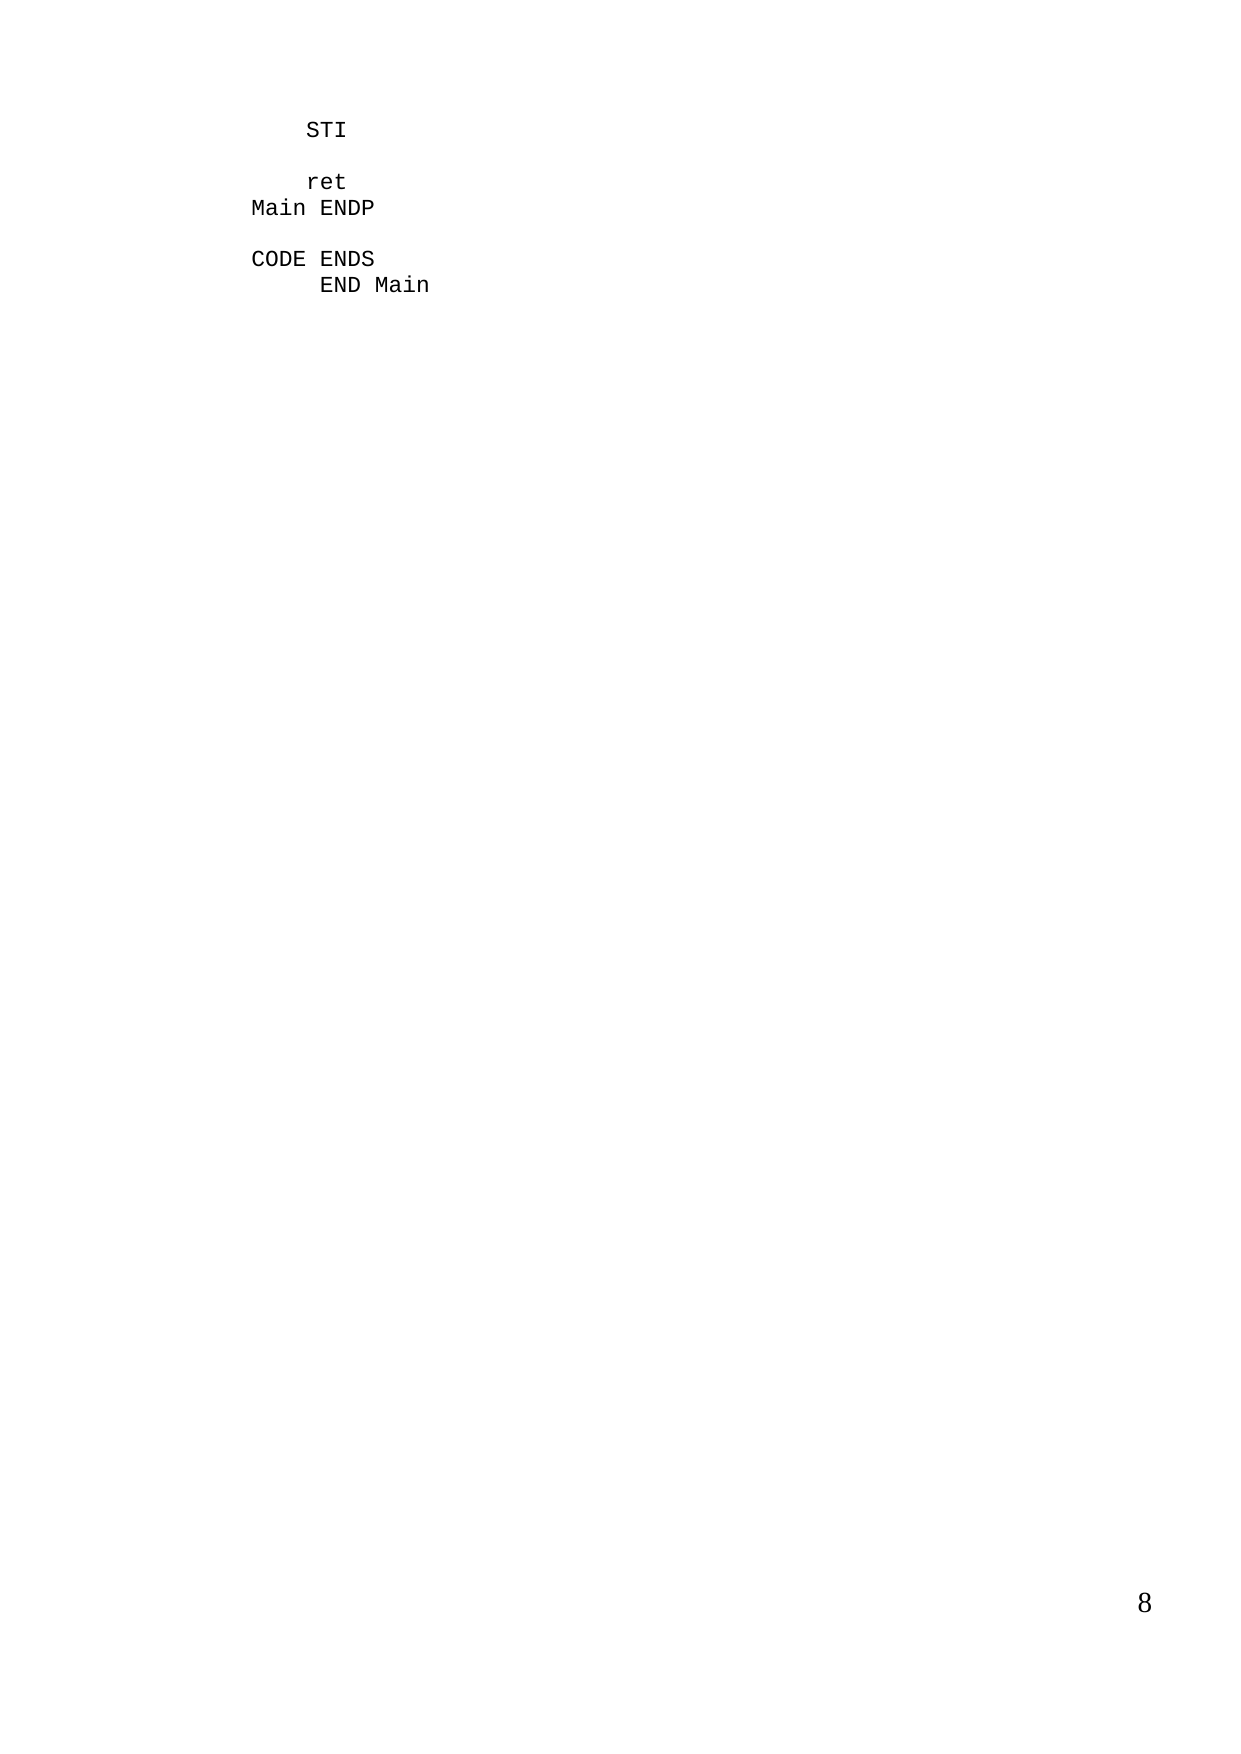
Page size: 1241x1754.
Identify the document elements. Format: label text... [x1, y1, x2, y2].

text CODE ENDS [177, 248, 1152, 274]
text ret [177, 170, 1152, 196]
text STI [177, 118, 1152, 144]
text END Main [177, 274, 1152, 300]
text Main ENDP [177, 196, 1152, 222]
